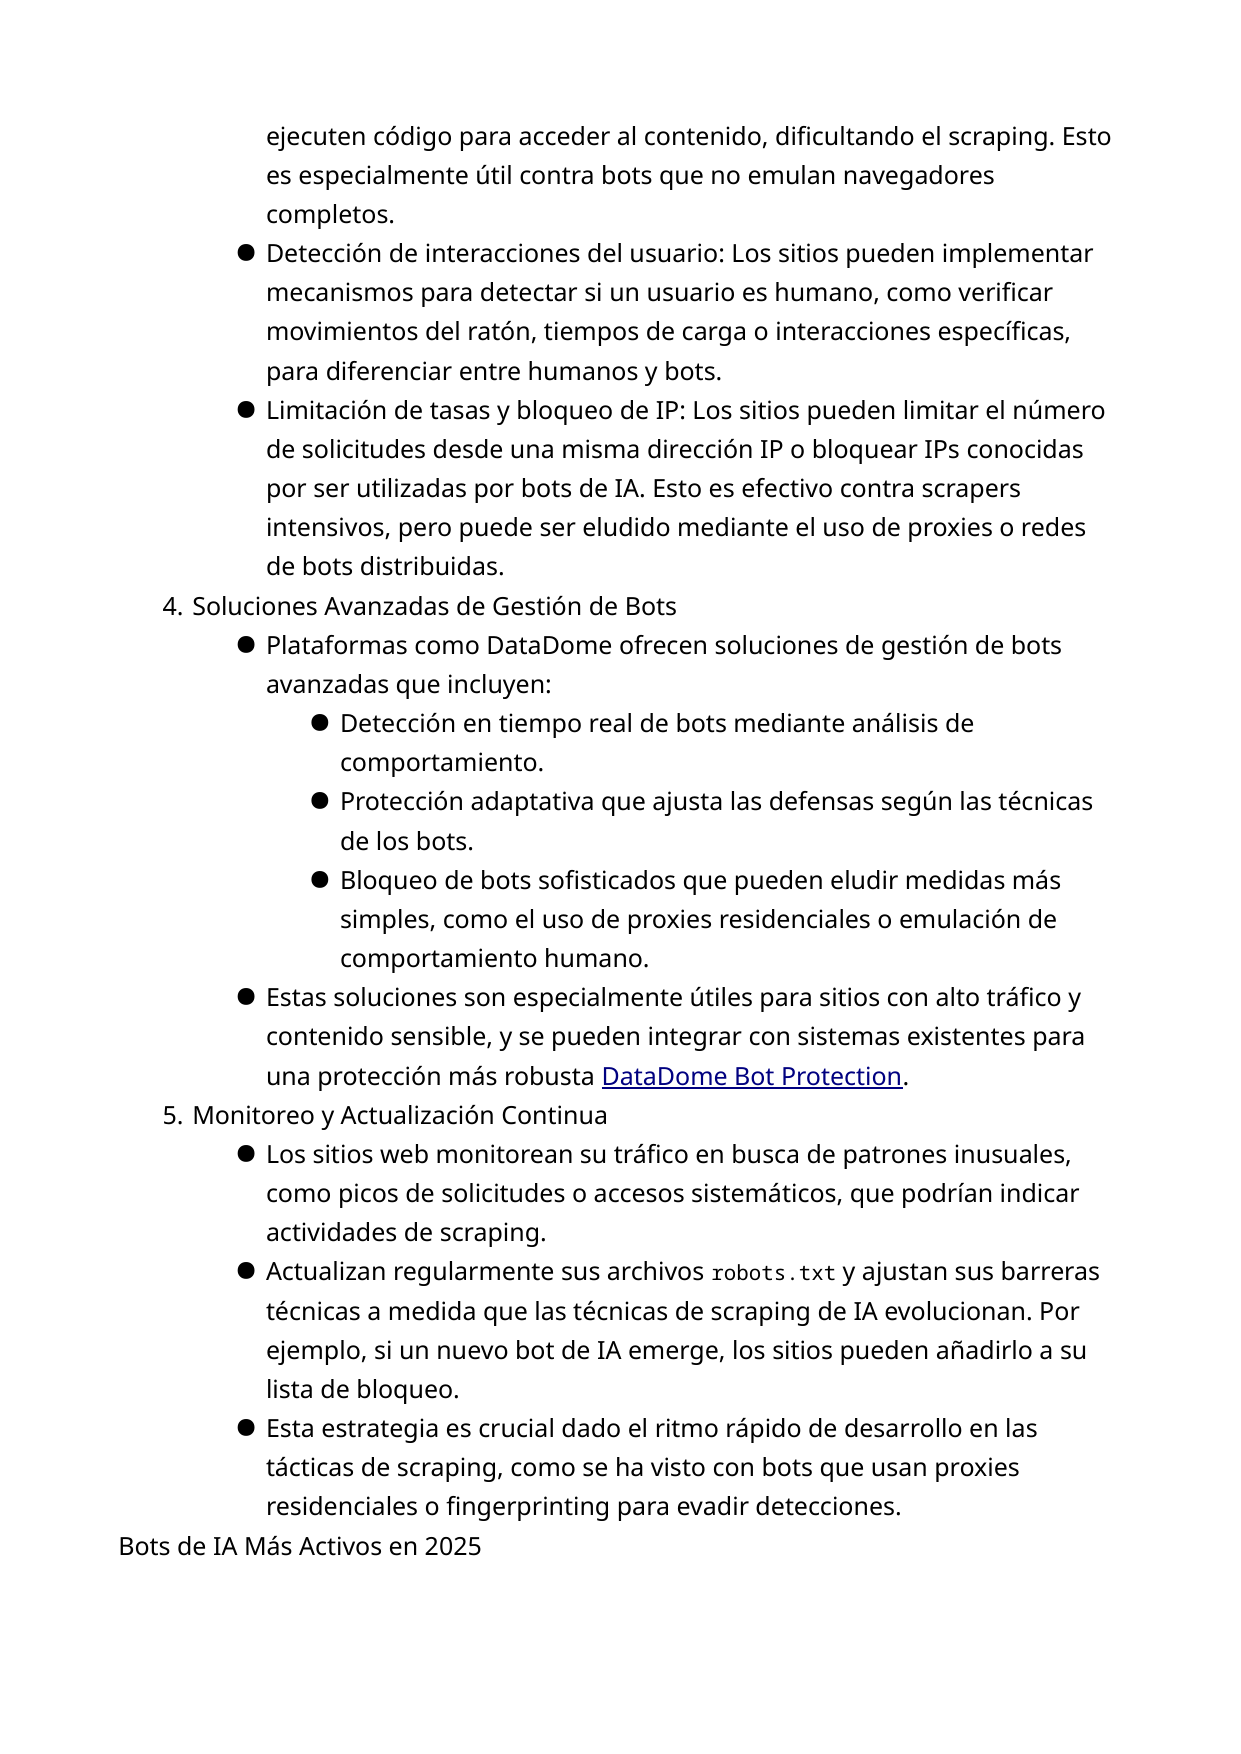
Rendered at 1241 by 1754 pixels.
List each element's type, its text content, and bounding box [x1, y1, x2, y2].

list Limitación de tasas y bloqueo de IP: Los sitios pueden limitar el número de solicitudes desde una misma dirección IP o bloquear IPs conocidas por ser utilizadas por bots de IA. Esto es efectivo contra scrapers intensivos, pero puede ser eludido mediante el uso de proxies o redes de bots distribuidas. [236, 392, 1122, 583]
list Soluciones Avanzadas de Gestión de Bots [162, 588, 1122, 622]
list Detección en tiempo real de bots mediante análisis de comportamiento. [310, 706, 1122, 779]
text Bots de IA Más Activos en 2025 [118, 1528, 1122, 1562]
list Actualizan regularmente sus archivos robots.txt y ajustan sus barreras técnicas a medida que las técnicas de scraping de IA evolucionan. Por ejemplo, si un nuevo bot de IA emerge, los sitios pueden añadirlo a su lista de bloqueo. [236, 1254, 1122, 1406]
list Monitoreo y Actualización Continua [162, 1097, 1122, 1131]
list Plataformas como DataDome ofrecen soluciones de gestión de bots avanzadas que incluyen: [236, 627, 1122, 701]
list Esta estrategia es crucial dado el ritmo rápido de desarrollo en las tácticas de scraping, como se ha visto con bots que usan proxies residenciales o fingerprinting para evadir detecciones. [236, 1411, 1122, 1523]
list ejecuten código para acceder al contenido, dificultando el scraping. Esto es especialmente útil contra bots que no emulan navegadores completos. [236, 118, 1122, 231]
list Estas soluciones son especialmente útiles para sitios con alto tráfico y contenido sensible, y se pueden integrar con sistemas existentes para una protección más robusta DataDome Bot Protection. [236, 980, 1122, 1092]
list Bloqueo de bots sofisticados que pueden eludir medidas más simples, como el uso de proxies residenciales o emulación de comportamiento humano. [310, 862, 1122, 975]
list Los sitios web monitorean su tráfico en busca de patrones inusuales, como picos de solicitudes o accesos sistemáticos, que podrían indicar actividades de scraping. [236, 1136, 1122, 1249]
list Detección de interacciones del usuario: Los sitios pueden implementar mecanismos para detectar si un usuario es humano, como verificar movimientos del ratón, tiempos de carga o interacciones específicas, para diferenciar entre humanos y bots. [236, 236, 1122, 387]
list Protección adaptativa que ajusta las defensas según las técnicas de los bots. [310, 784, 1122, 857]
